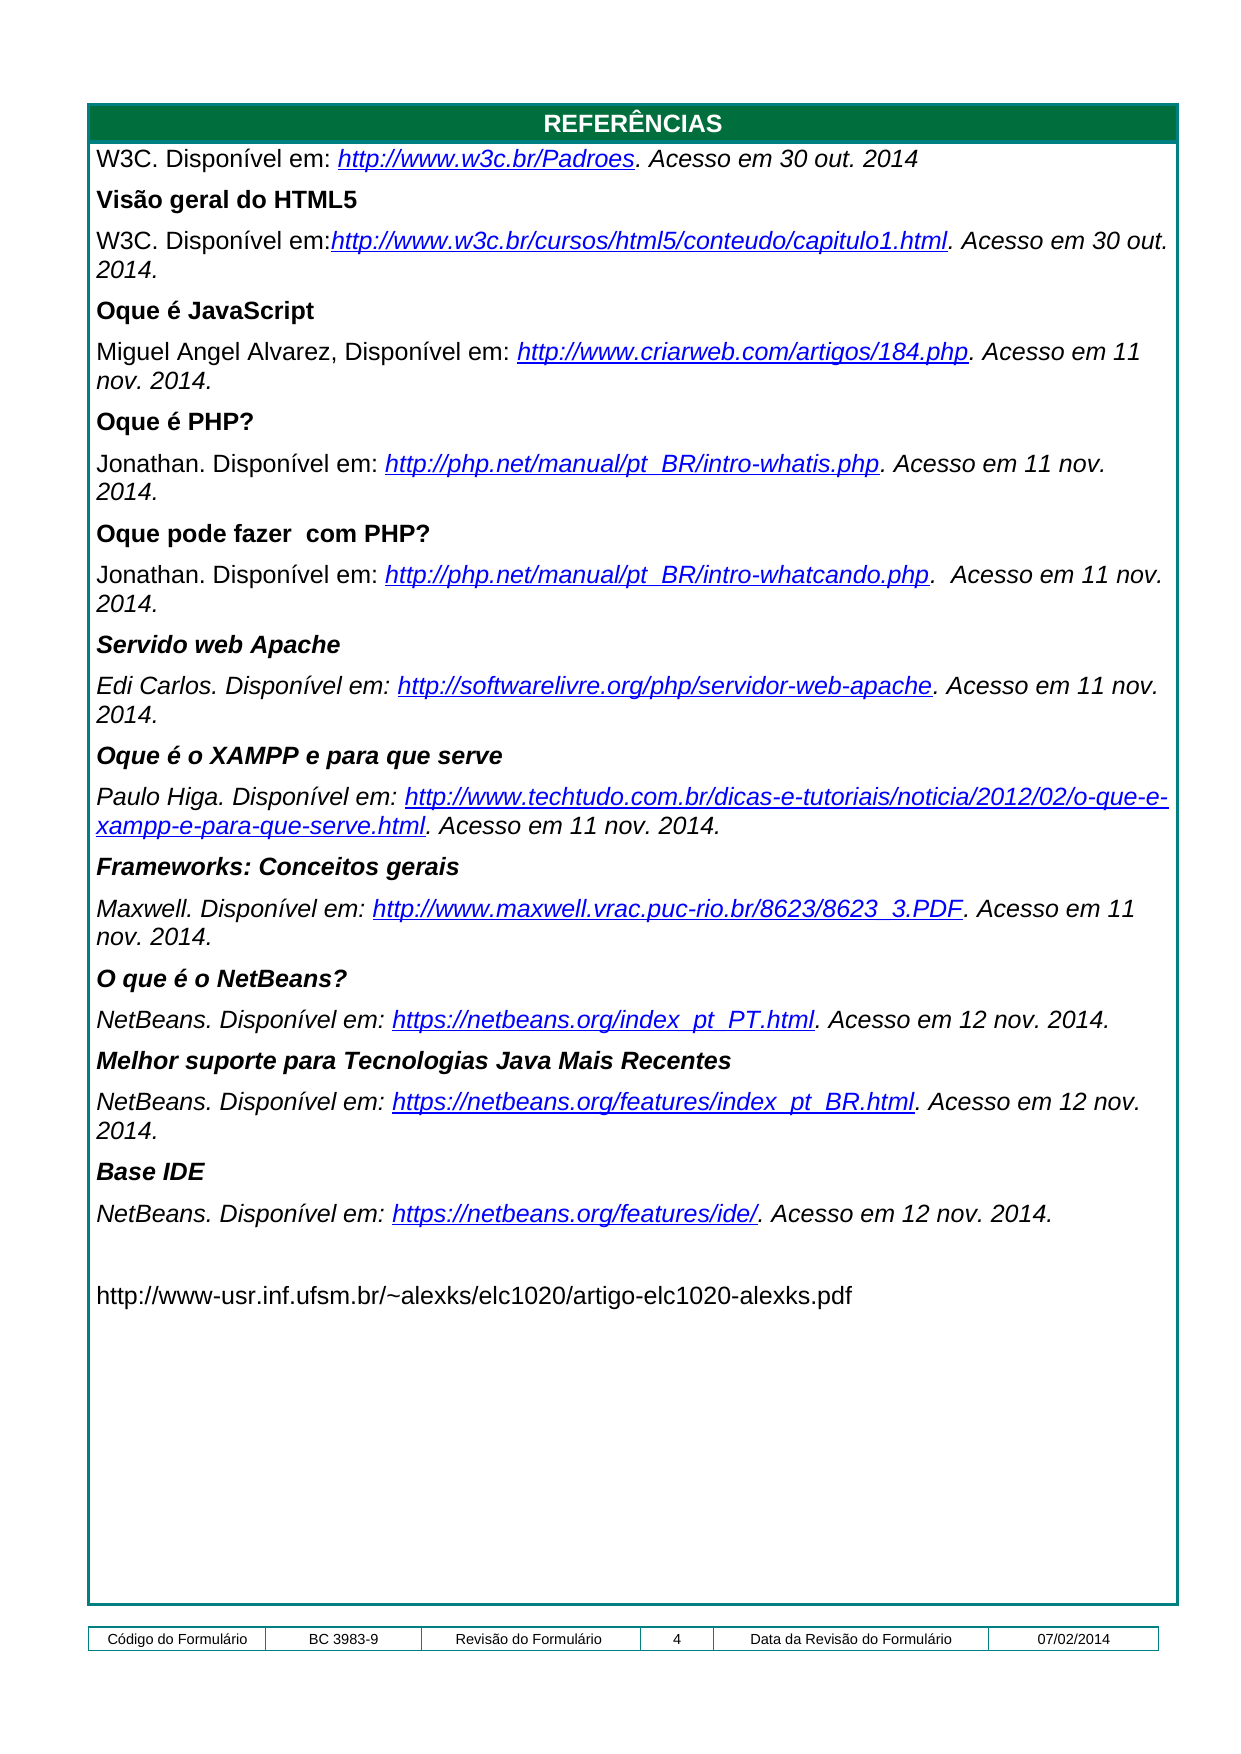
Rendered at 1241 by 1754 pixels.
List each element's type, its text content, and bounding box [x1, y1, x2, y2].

table_cell W3C. Disponível em: http://www.w3c.br/Padroes. Acesso em 30 out. 2014 Visão geral do HTML5 W3C. Disponível em:http://www.w3c.br/cursos/html5/conteudo/capitulo1.html. Acesso em 30 out. 2014. Oque é JavaScript Miguel Angel Alvarez, Disponível em: http://www.criarweb.com/artigos/184.php. Acesso em 11 nov. 2014. Oque é PHP? Jonathan. Disponível em: http://php.net/manual/pt_BR/intro-whatis.php. Acesso em 11 nov. 2014. Oque pode fazer com PHP? Jonathan. Disponível em: http://php.net/manual/pt_BR/intro-whatcando.php. Acesso em 11 nov. 2014. Servido web Apache Edi Carlos. Disponível em: http://softwarelivre.org/php/servidor-web-apache. Acesso em 11 nov. 2014. Oque é o XAMPP e para que serve Paulo Higa. Disponível em: http://www.techtudo.com.br/dicas-e-tutoriais/noticia/2012/02/o-que-e-xampp-e-para-que-serve.html. Acesso em 11 nov. 2014. Frameworks: Conceitos gerais Maxwell. Disponível em: http://www.maxwell.vrac.puc-rio.br/8623/8623_3.PDF. Acesso em 11 nov. 2014. O que é o NetBeans? NetBeans. Disponível em: https://netbeans.org/index_pt_PT.html. Acesso em 12 nov. 2014. Melhor suporte para Tecnologias Java Mais Recentes NetBeans. Disponível em: https://netbeans.org/features/index_pt_BR.html. Acesso em 12 nov. 2014. Base IDE NetBeans. Disponível em: https://netbeans.org/features/ide/. Acesso em 12 nov. 2014. http://www-usr.inf.ufsm.br/~alexks/elc1020/artigo-elc1020-alexks.pdf [90, 144, 1176, 1603]
table_header REFERÊNCIAS [90, 106, 1176, 140]
